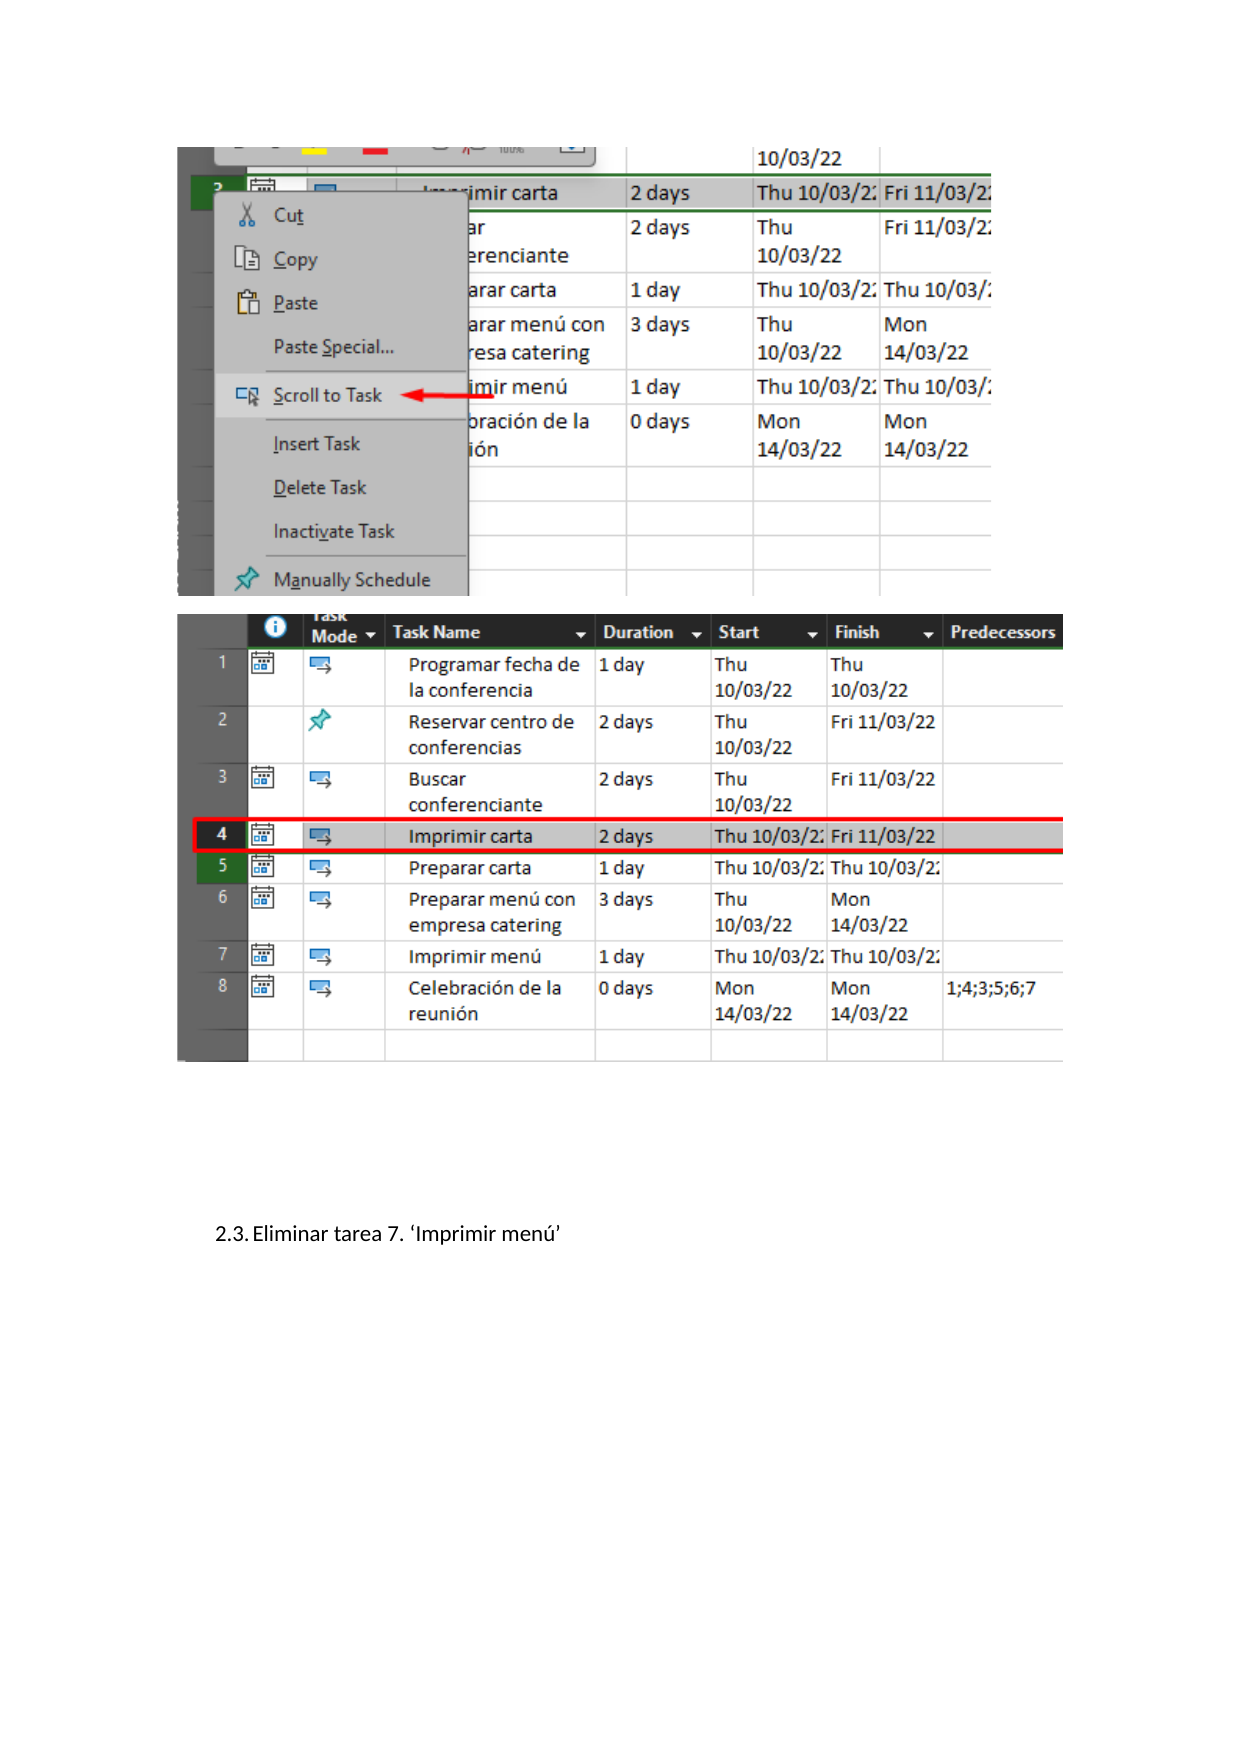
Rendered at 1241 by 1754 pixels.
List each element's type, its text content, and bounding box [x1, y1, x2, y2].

list Eliminar tarea 7. ‘Imprimir menú’ [215, 1219, 1063, 1247]
